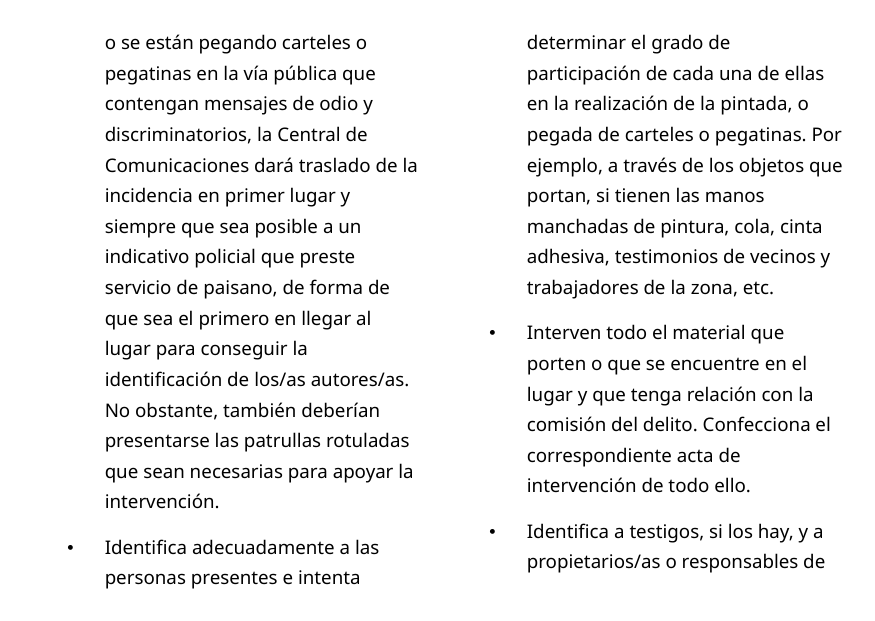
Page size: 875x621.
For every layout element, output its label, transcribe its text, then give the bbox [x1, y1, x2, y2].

list Interven todo el material que porten o que se encuentre en el lugar y que tenga relación con la comisión del delito. Confecciona el correspondiente acta de intervención de todo ello. [489, 320, 844, 498]
list Identifica adecuadamente a las personas presentes e intenta [67, 534, 422, 590]
list o se están pegando carteles o pegatinas en la vía pública que contengan mensajes de odio y discriminatorios, la Central de Comunicaciones dará traslado de la incidencia en primer lugar y siempre que sea posible a un indicativo policial que preste servicio de paisano, de forma de que sea el primero en llegar al lugar para conseguir la identificación de los/as autores/as. No obstante, también deberían presentarse las patrullas rotuladas que sean necesarias para apoyar la intervención. [67, 29, 422, 514]
list Identifica a testigos, si los hay, y a propietarios/as o responsables de [489, 518, 844, 574]
list determinar el grado de participación de cada una de ellas en la realización de la pintada, o pegada de carteles o pegatinas. Por ejemplo, a través de los objetos que portan, si tienen las manos manchadas de pintura, cola, cinta adhesiva, testimonios de vecinos y trabajadores de la zona, etc. [489, 29, 844, 300]
